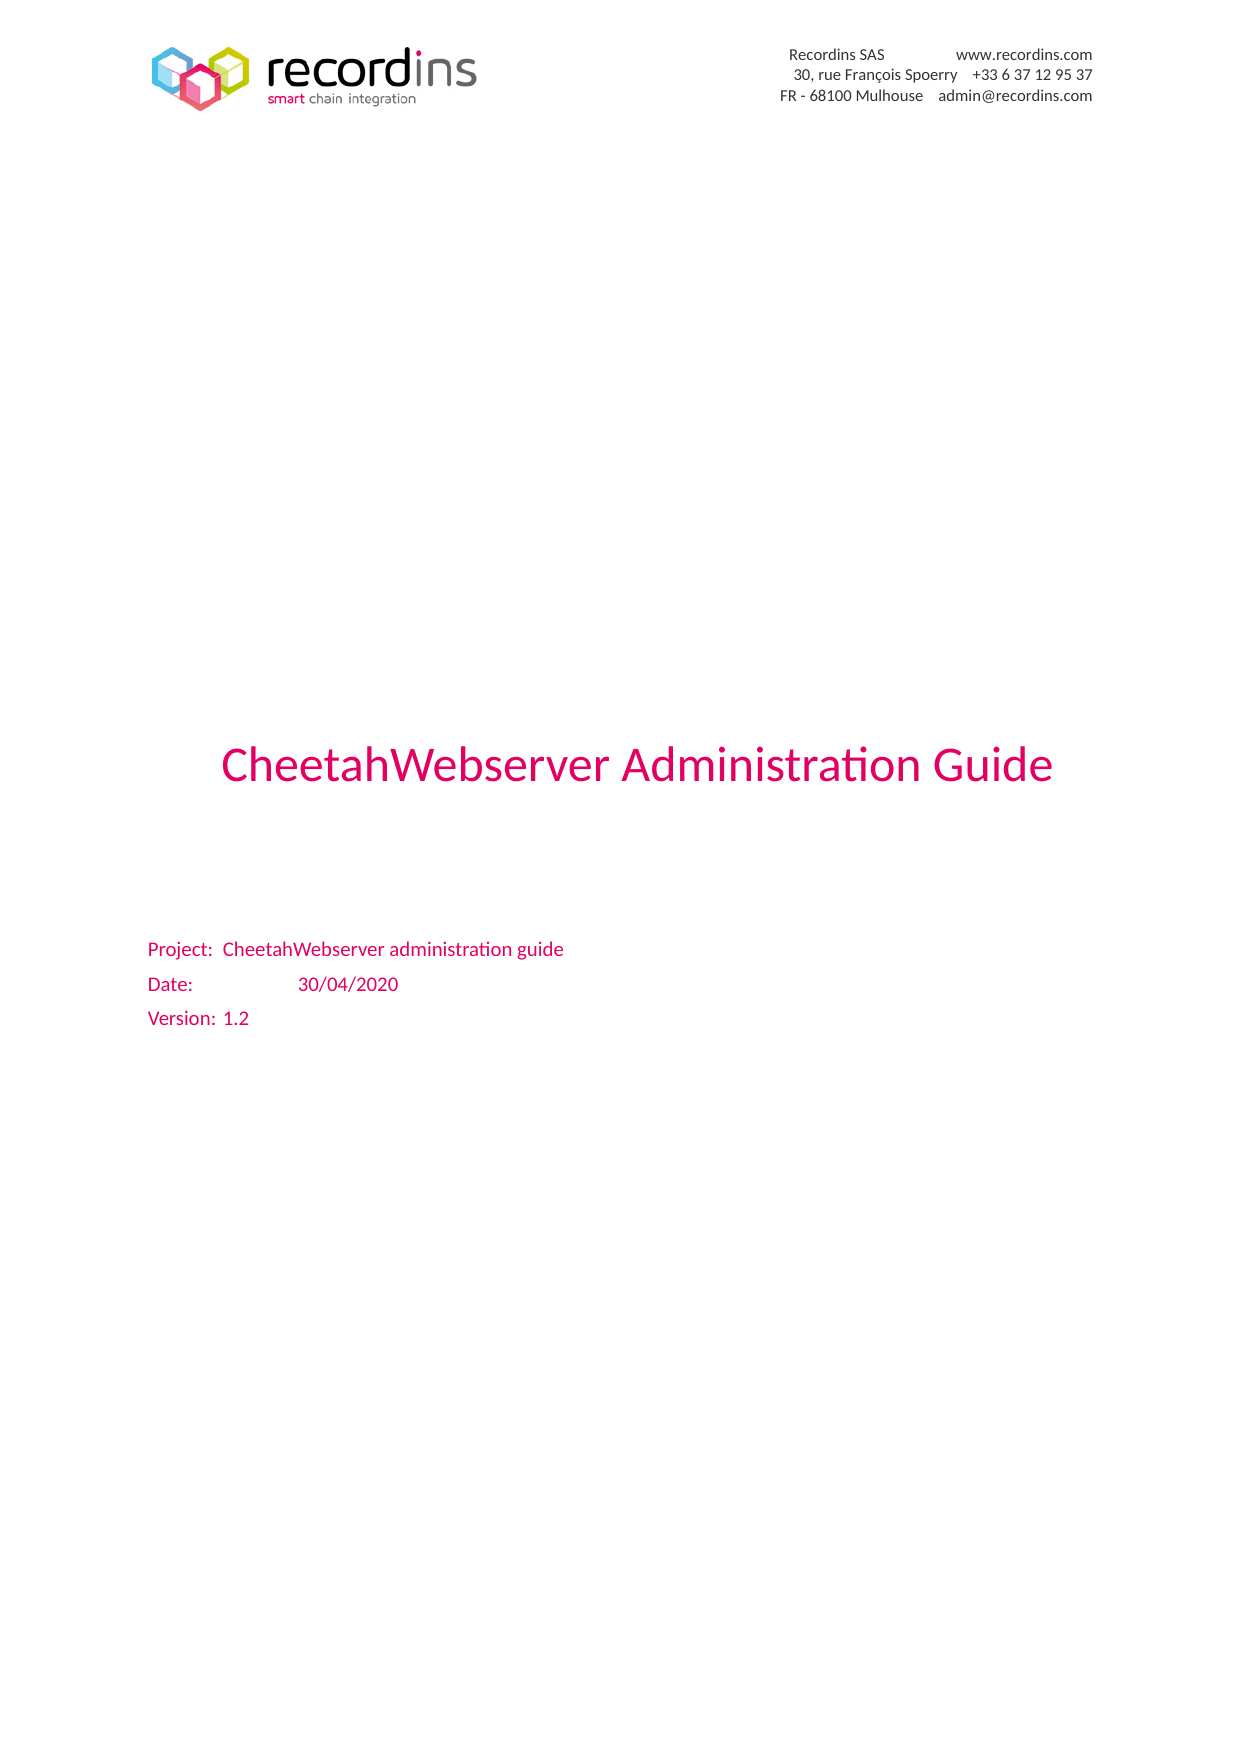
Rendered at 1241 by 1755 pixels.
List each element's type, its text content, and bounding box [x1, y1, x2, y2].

text Project: CheetahWebserver administration guide [148, 936, 1127, 962]
text CheetahWebserver Administration Guide [148, 733, 1127, 794]
picture [147, 44, 481, 115]
text Date: 30/04/2020 [148, 971, 1127, 996]
text Version: 1.2 [148, 1005, 1127, 1031]
